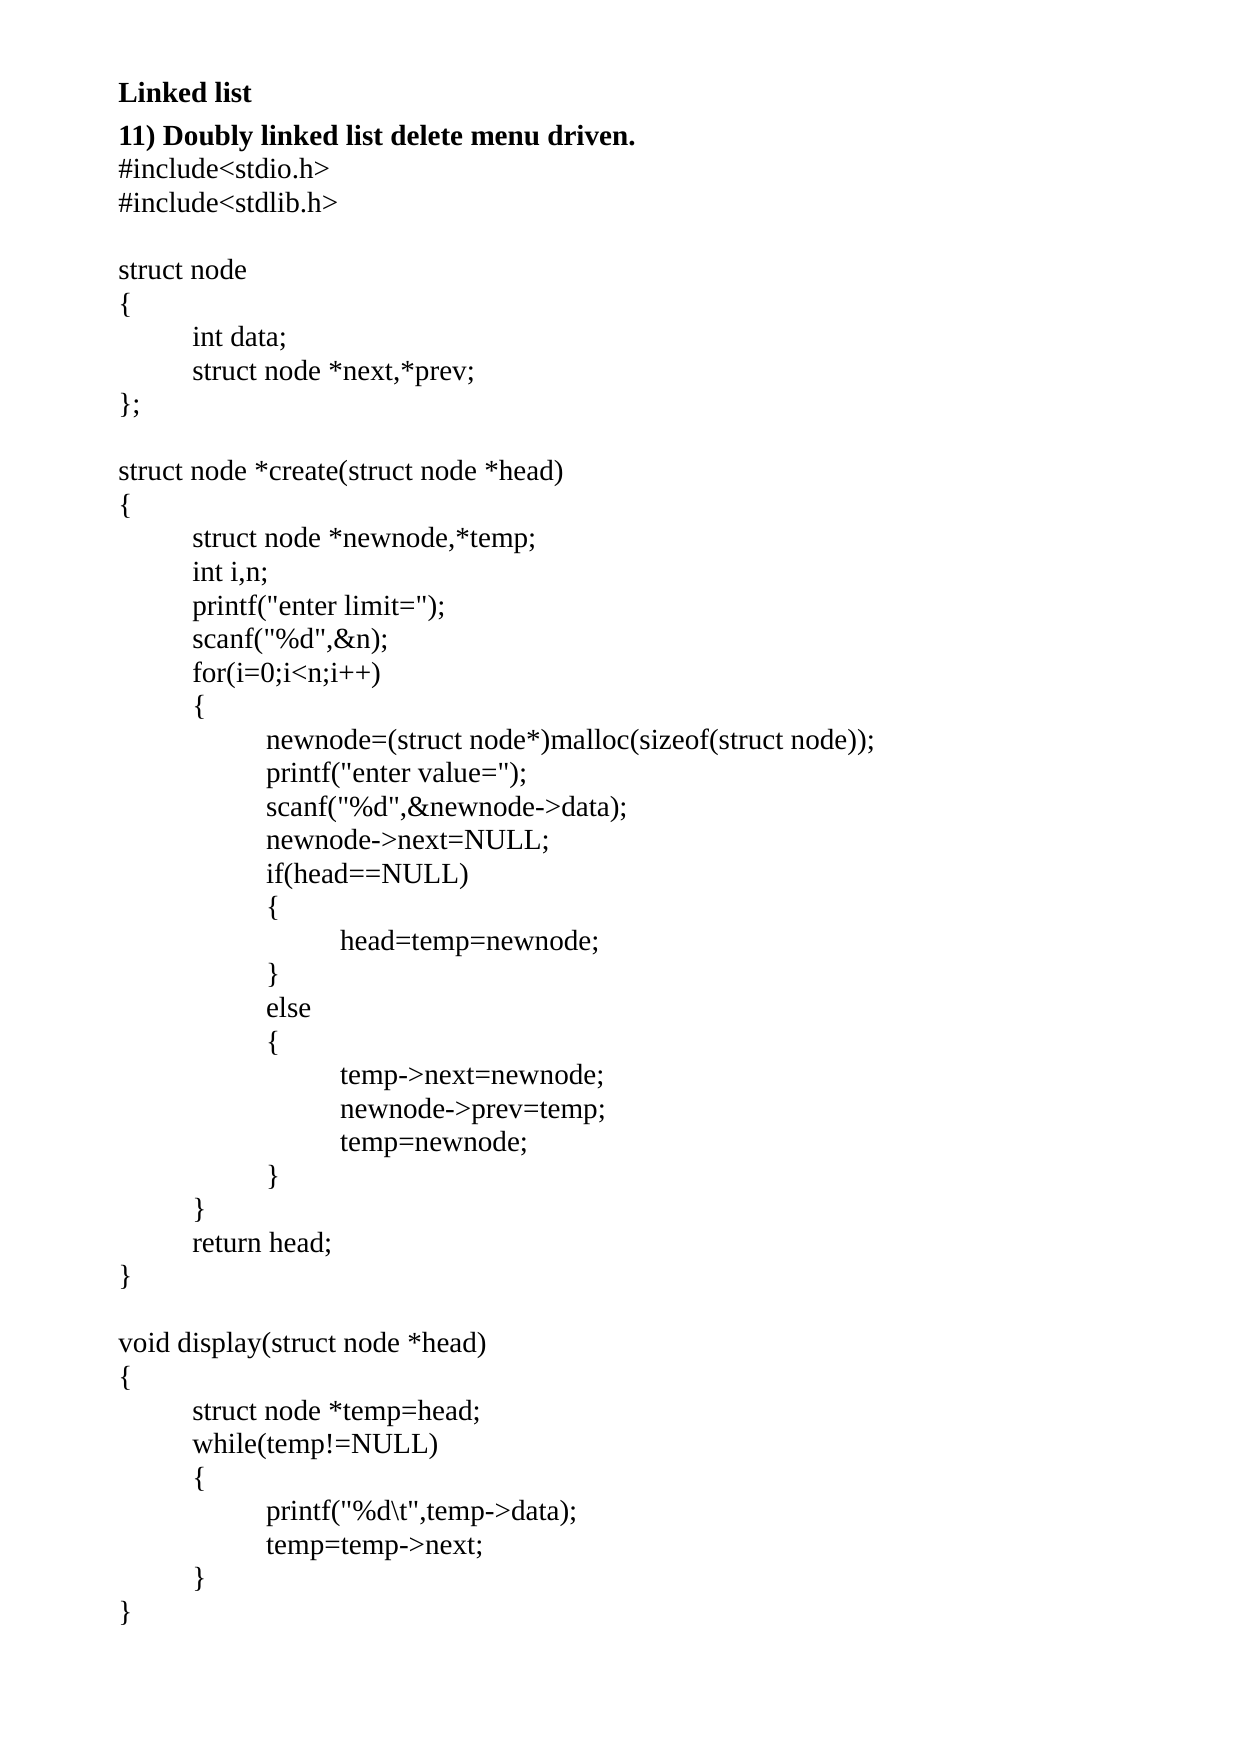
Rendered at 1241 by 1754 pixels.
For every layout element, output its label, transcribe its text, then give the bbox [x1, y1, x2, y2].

text #include<stdio.h> [118, 152, 1122, 185]
text #include<stdlib.h> [118, 185, 1122, 219]
text } [118, 1258, 1122, 1292]
text scanf("%d",&newnode->data); [118, 789, 1122, 822]
text struct node [118, 252, 1122, 286]
text { [118, 487, 1122, 521]
text if(head==NULL) [118, 856, 1122, 889]
text { [118, 1359, 1122, 1393]
text { [118, 688, 1122, 722]
text } [118, 1594, 1122, 1627]
text } [118, 1158, 1122, 1191]
text void display(struct node *head) [118, 1326, 1122, 1359]
text scanf("%d",&n); [118, 621, 1122, 655]
text struct node *create(struct node *head) [118, 453, 1122, 487]
text temp->next=newnode; [118, 1057, 1122, 1091]
text }; [118, 386, 1122, 420]
text { [118, 286, 1122, 319]
text while(temp!=NULL) [118, 1426, 1122, 1460]
text else [118, 990, 1122, 1024]
text { [118, 1024, 1122, 1057]
text for(i=0;i<n;i++) [118, 655, 1122, 688]
text int i,n; [118, 554, 1122, 588]
text } [118, 1560, 1122, 1594]
text return head; [118, 1225, 1122, 1258]
text } [118, 957, 1122, 990]
text { [118, 1460, 1122, 1493]
text printf("%d\t",temp->data); [118, 1493, 1122, 1527]
text newnode->next=NULL; [118, 822, 1122, 856]
text int data; [118, 319, 1122, 353]
text printf("enter value="); [118, 755, 1122, 789]
text head=temp=newnode; [118, 923, 1122, 957]
text temp=temp->next; [118, 1527, 1122, 1560]
text newnode=(struct node*)malloc(sizeof(struct node)); [118, 722, 1122, 755]
text struct node *newnode,*temp; [118, 521, 1122, 554]
text { [118, 889, 1122, 923]
text newnode->prev=temp; [118, 1091, 1122, 1124]
text 11) Doubly linked list delete menu driven. [118, 118, 1122, 152]
text temp=newnode; [118, 1124, 1122, 1158]
text printf("enter limit="); [118, 588, 1122, 621]
text struct node *temp=head; [118, 1393, 1122, 1426]
text } [118, 1191, 1122, 1225]
text struct node *next,*prev; [118, 353, 1122, 386]
